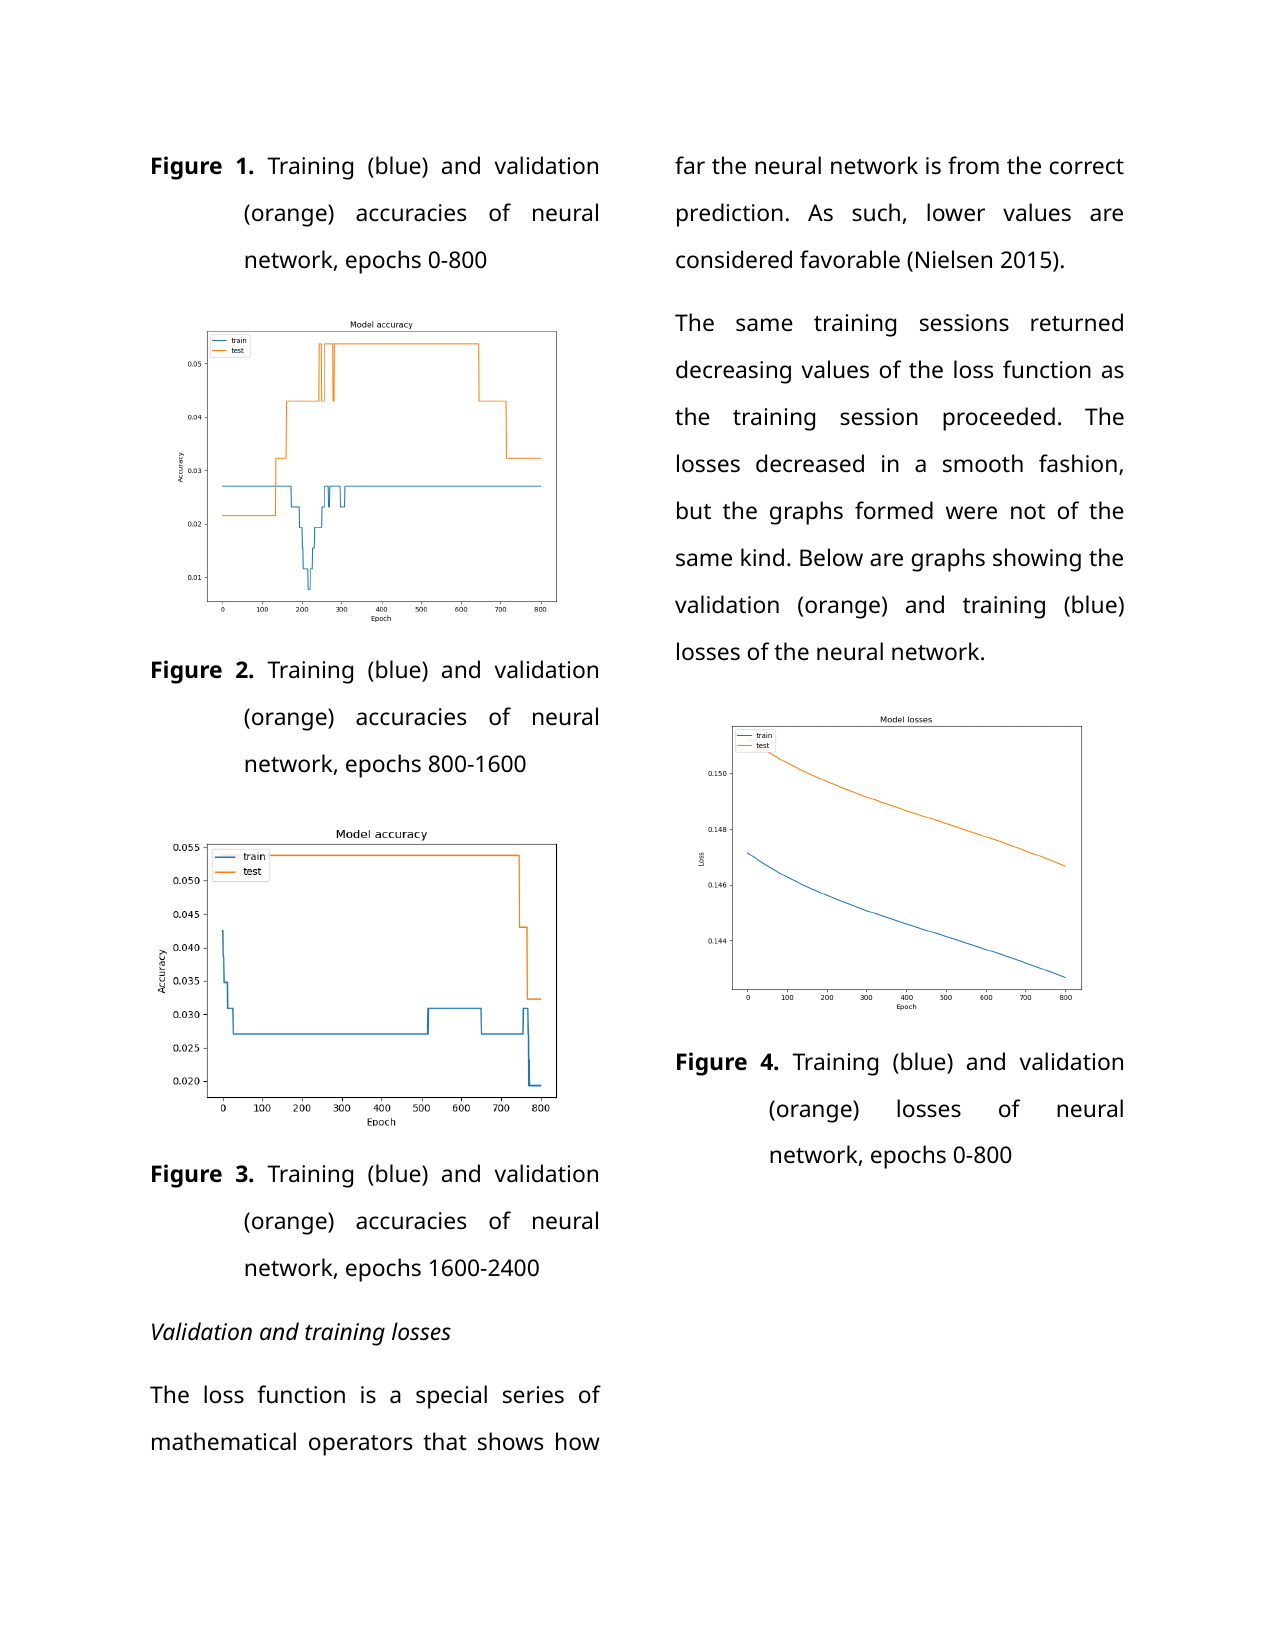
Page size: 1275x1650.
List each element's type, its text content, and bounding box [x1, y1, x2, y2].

picture [150, 811, 600, 1126]
text far the neural network is from the correct prediction. As such, lower values are considered favorable (Nielsen 2015). [675, 150, 1125, 275]
text The loss function is a special series of mathematical operators that shows how [150, 1379, 600, 1457]
text Validation and training losses [150, 1315, 600, 1347]
text Figure 4. Training (blue) and validation (orange) losses of neural network, epochs 0-800 [675, 1046, 1125, 1171]
text Figure 2. Training (blue) and validation (orange) accuracies of neural network, epochs 800-1600 [150, 654, 600, 779]
text The same training sessions returned decreasing values of the loss function as the training session proceeded. The losses decreased in a smooth fashion, but the graphs formed were not of the same kind. Below are graphs showing the validation (orange) and training (blue) losses of the neural network. [675, 307, 1125, 667]
text Figure 3. Training (blue) and validation (orange) accuracies of neural network, epochs 1600-2400 [150, 1158, 600, 1283]
text Figure 1. Training (blue) and validation (orange) accuracies of neural network, epochs 0-800 [150, 150, 600, 275]
picture [675, 698, 1125, 1014]
picture [150, 307, 600, 622]
